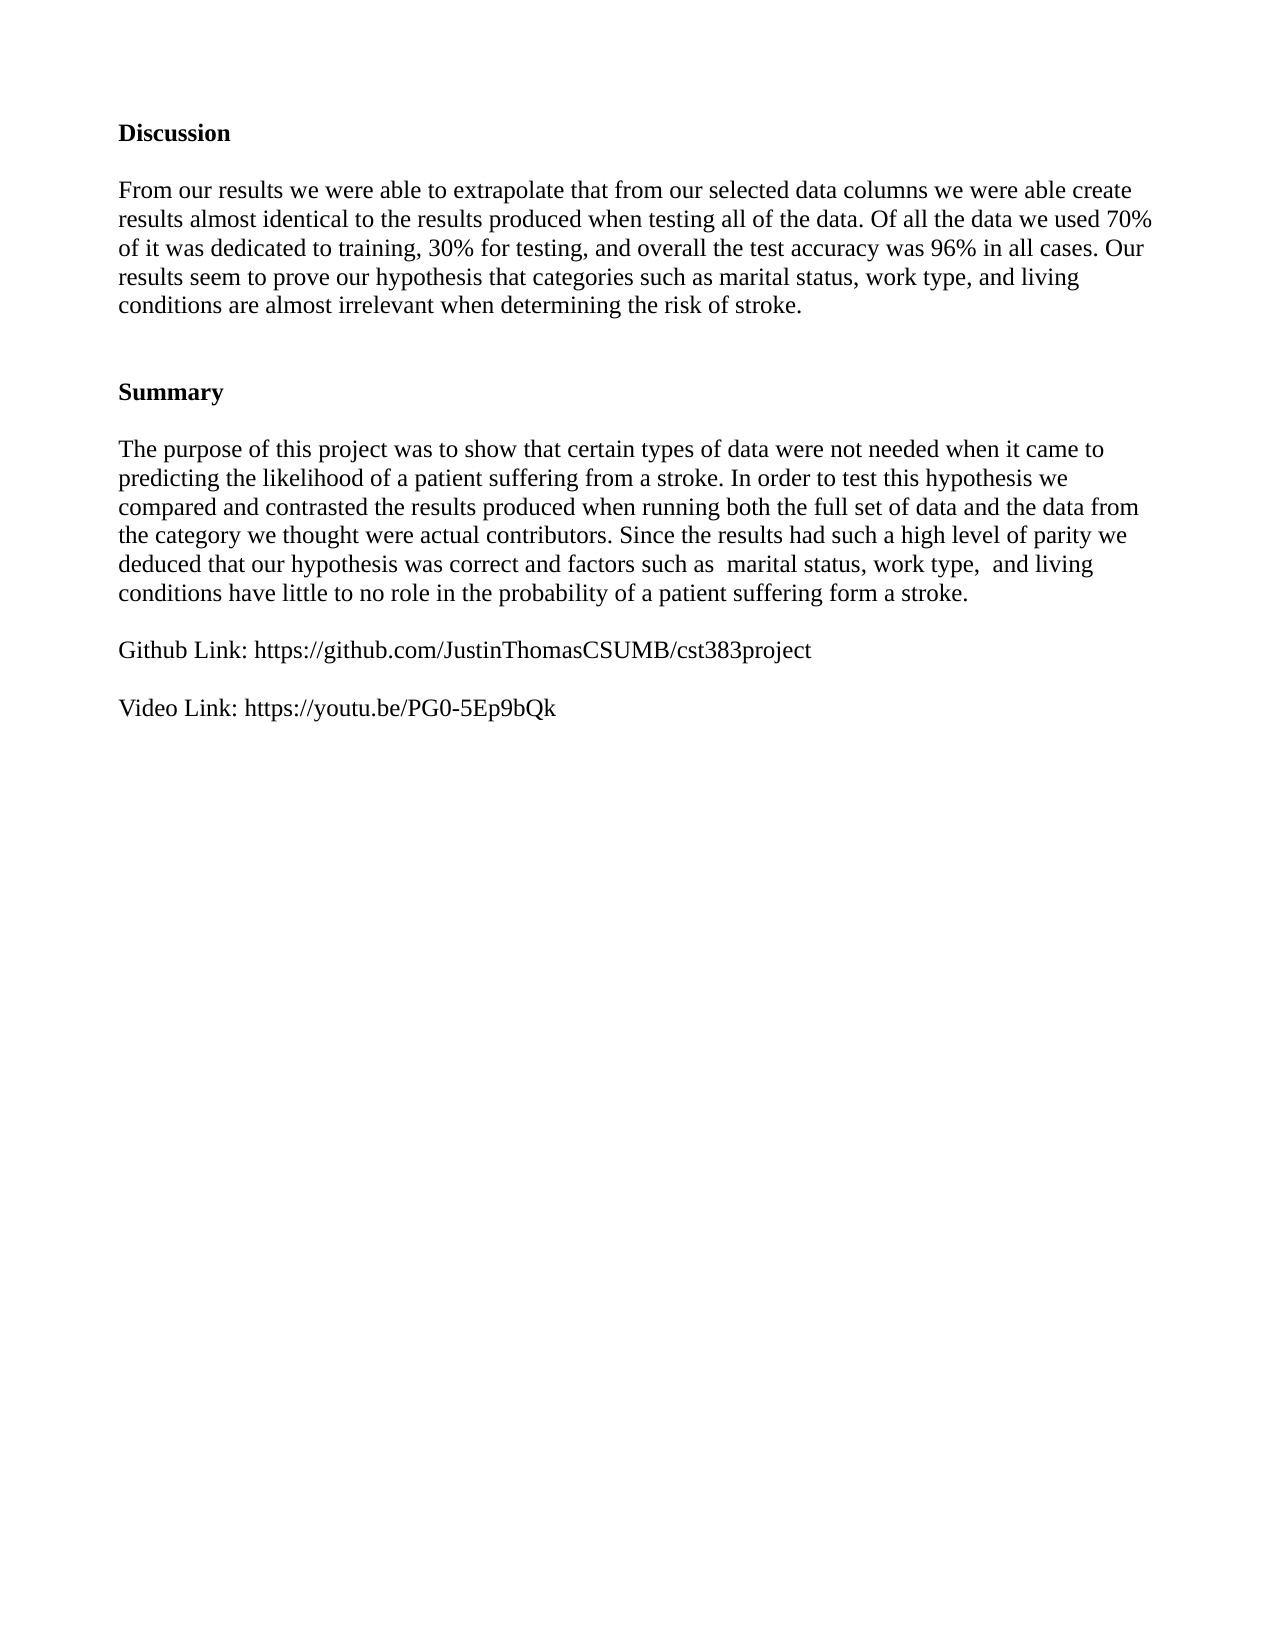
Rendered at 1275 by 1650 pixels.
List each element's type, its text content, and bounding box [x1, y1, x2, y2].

text Github Link: https://github.com/JustinThomasCSUMB/cst383project [118, 636, 1157, 664]
text Summary [118, 377, 1157, 406]
text From our results we were able to extrapolate that from our selected data columns we were able create results almost identical to the results produced when testing all of the data. Of all the data we used 70% of it was dedicated to training, 30% for testing, and overall the test accuracy was 96% in all cases. Our results seem to prove our hypothesis that categories such as marital status, work type, and living conditions are almost irrelevant when determining the risk of stroke. [118, 176, 1157, 319]
text The purpose of this project was to show that certain types of data were not needed when it came to predicting the likelihood of a patient suffering from a stroke. In order to test this hypothesis we compared and contrasted the results produced when running both the full set of data and the data from the category we thought were actual contributors. Since the results had such a high level of parity we deduced that our hypothesis was correct and factors such as marital status, work type, and living conditions have little to no role in the probability of a patient suffering form a stroke. [118, 434, 1157, 607]
text Discussion [118, 118, 1157, 147]
text Video Link: https://youtu.be/PG0-5Ep9bQk [118, 693, 1157, 722]
